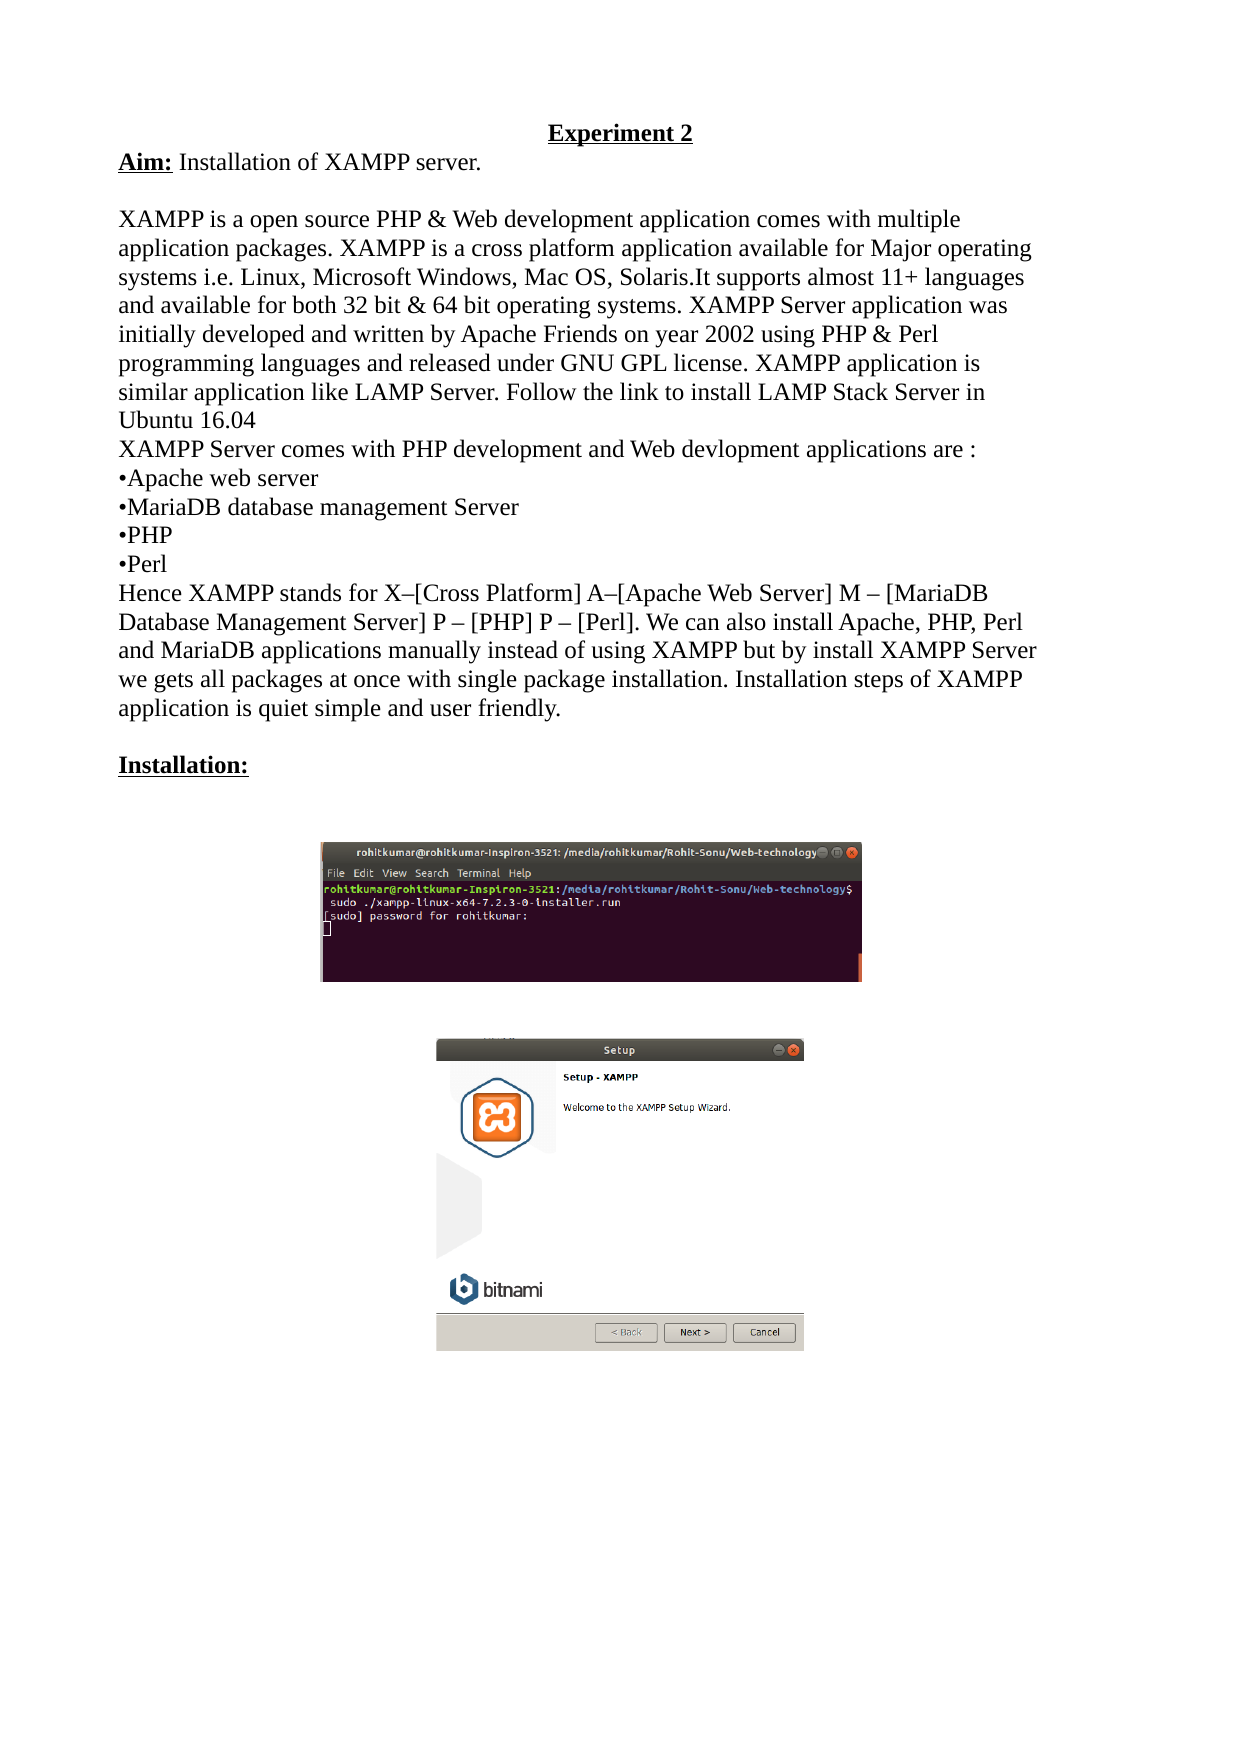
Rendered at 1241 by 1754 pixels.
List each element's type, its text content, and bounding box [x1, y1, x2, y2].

text XAMPP is a open source PHP & Web development application comes with multiple [118, 204, 1122, 233]
text Database Management Server] P – [PHP] P – [Perl]. We can also install Apache, PHP, Perl [118, 607, 1122, 636]
text Installation: [118, 751, 1122, 779]
text Hence XAMPP stands for X–[Cross Platform] A–[Apache Web Server] M – [MariaDB [118, 578, 1122, 607]
text application packages. XAMPP is a cross platform application available for Major operating [118, 233, 1122, 262]
text systems i.e. Linux, Microsoft Windows, Mac OS, Solaris.It supports almost 11+ languages [118, 262, 1122, 291]
text •Apache web server [118, 463, 1122, 492]
text •Perl [118, 549, 1122, 578]
text and available for both 32 bit & 64 bit operating systems. XAMPP Server application was [118, 291, 1122, 319]
text Experiment 2 [118, 118, 1122, 147]
text Aim: Installation of XAMPP server. [118, 147, 1122, 176]
text XAMPP Server comes with PHP development and Web devlopment applications are : [118, 434, 1122, 463]
text application is quiet simple and user friendly. [118, 693, 1122, 722]
text •PHP [118, 521, 1122, 549]
text Ubuntu 16.04 [118, 406, 1122, 434]
text we gets all packages at once with single package installation. Installation steps of XAMPP [118, 664, 1122, 693]
text initially developed and written by Apache Friends on year 2002 using PHP & Perl [118, 319, 1122, 348]
picture [436, 1038, 804, 1351]
text •MariaDB database management Server [118, 492, 1122, 521]
picture [320, 842, 862, 982]
text and MariaDB applications manually instead of using XAMPP but by install XAMPP Server [118, 636, 1122, 664]
text similar application like LAMP Server. Follow the link to install LAMP Stack Server in [118, 377, 1122, 406]
text programming languages and released under GNU GPL license. XAMPP application is [118, 348, 1122, 377]
